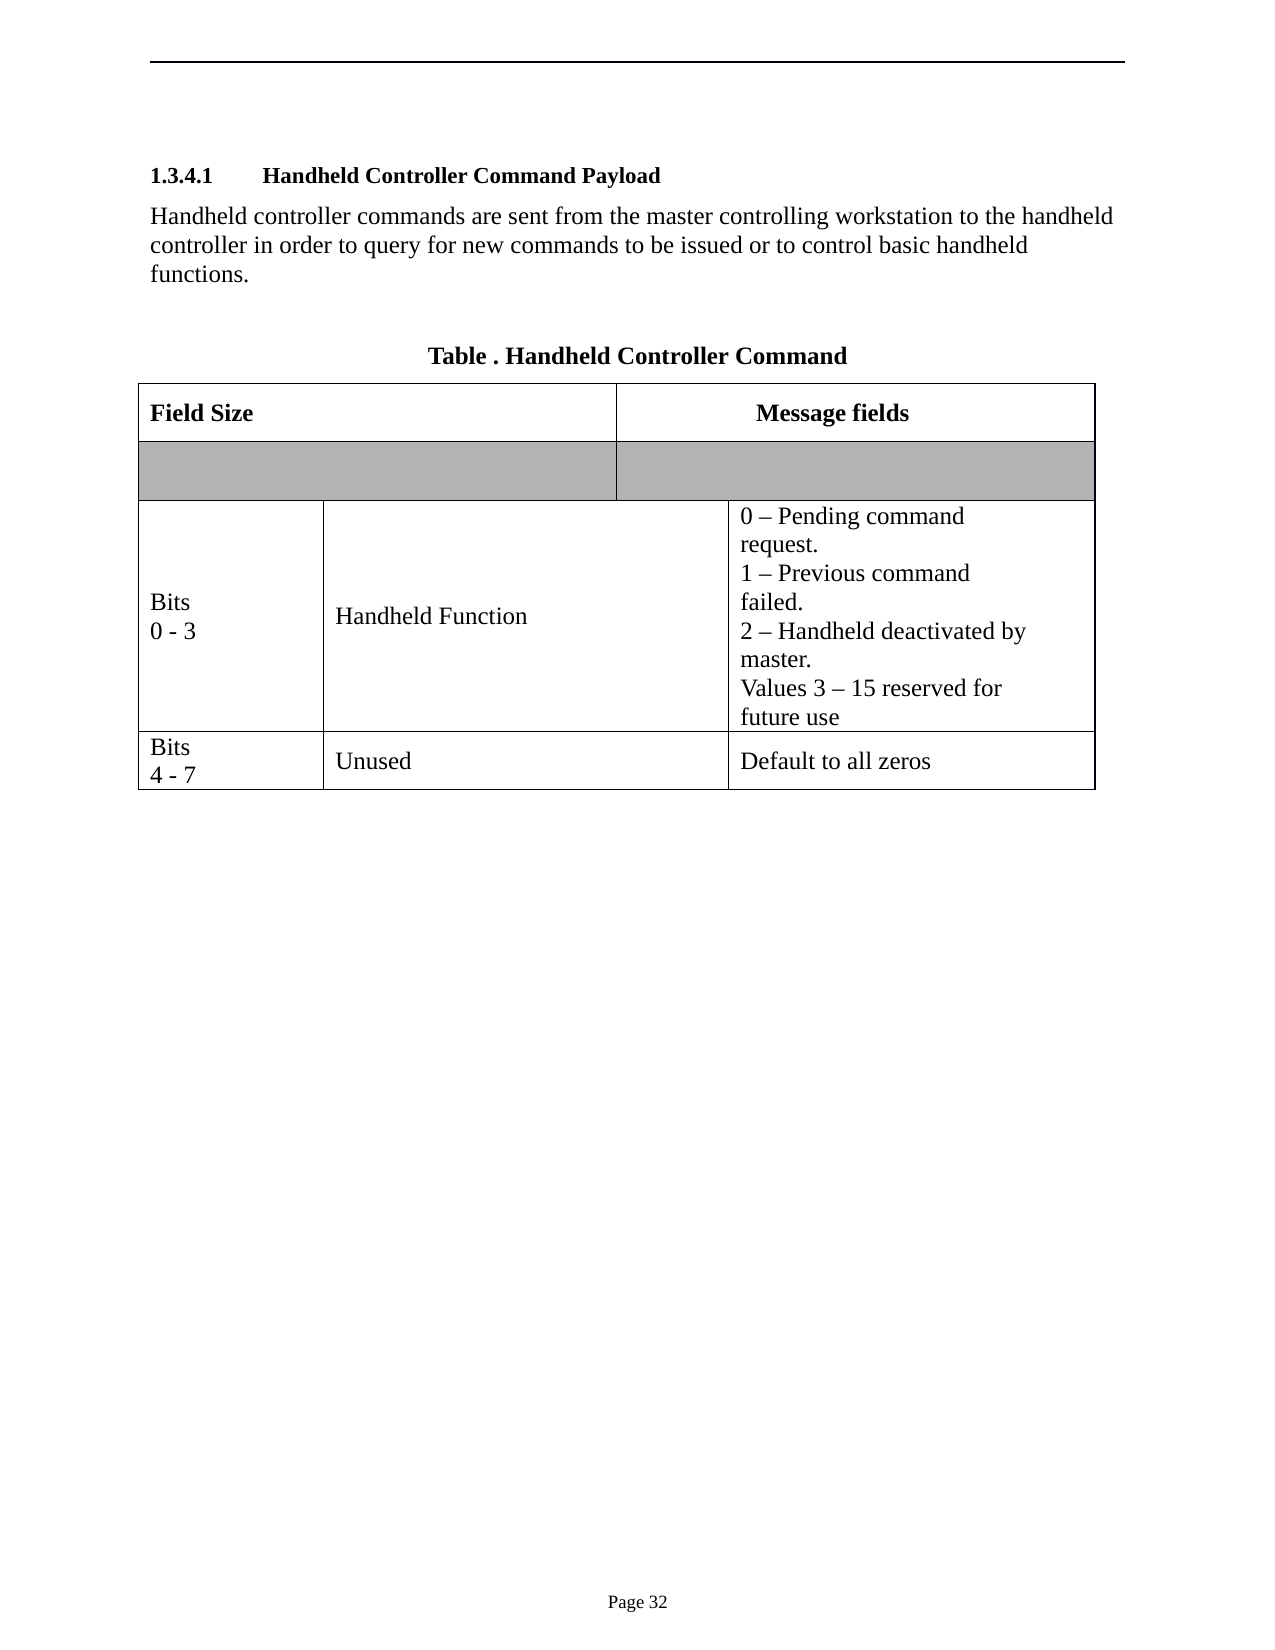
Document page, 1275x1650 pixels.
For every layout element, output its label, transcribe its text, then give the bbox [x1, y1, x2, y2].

table_cell Bits 0 - 3 [139, 501, 323, 731]
table_cell [139, 442, 616, 500]
table_cell Handheld Function [324, 501, 728, 731]
table_header Field Size [139, 384, 616, 441]
table_cell [617, 442, 1094, 500]
subtitle Table . Handheld Controller Command [150, 341, 1125, 370]
table_cell 0 – Pending command request. 1 – Previous command failed. 2 – Handheld deactivated by master. Values 3 – 15 reserved for future use [729, 501, 1094, 731]
table_cell Unused [324, 732, 728, 789]
table_header Message fields [617, 384, 1094, 441]
table_cell Default to all zeros [729, 732, 1094, 789]
table_cell Bits 4 - 7 [139, 732, 323, 789]
text Handheld controller commands are sent from the master controlling workstation to the handheld controller in order to query for new commands to be issued or to control basic handheld functions. [150, 201, 1125, 288]
subtitle Handheld Controller Command Payload [150, 162, 1125, 189]
